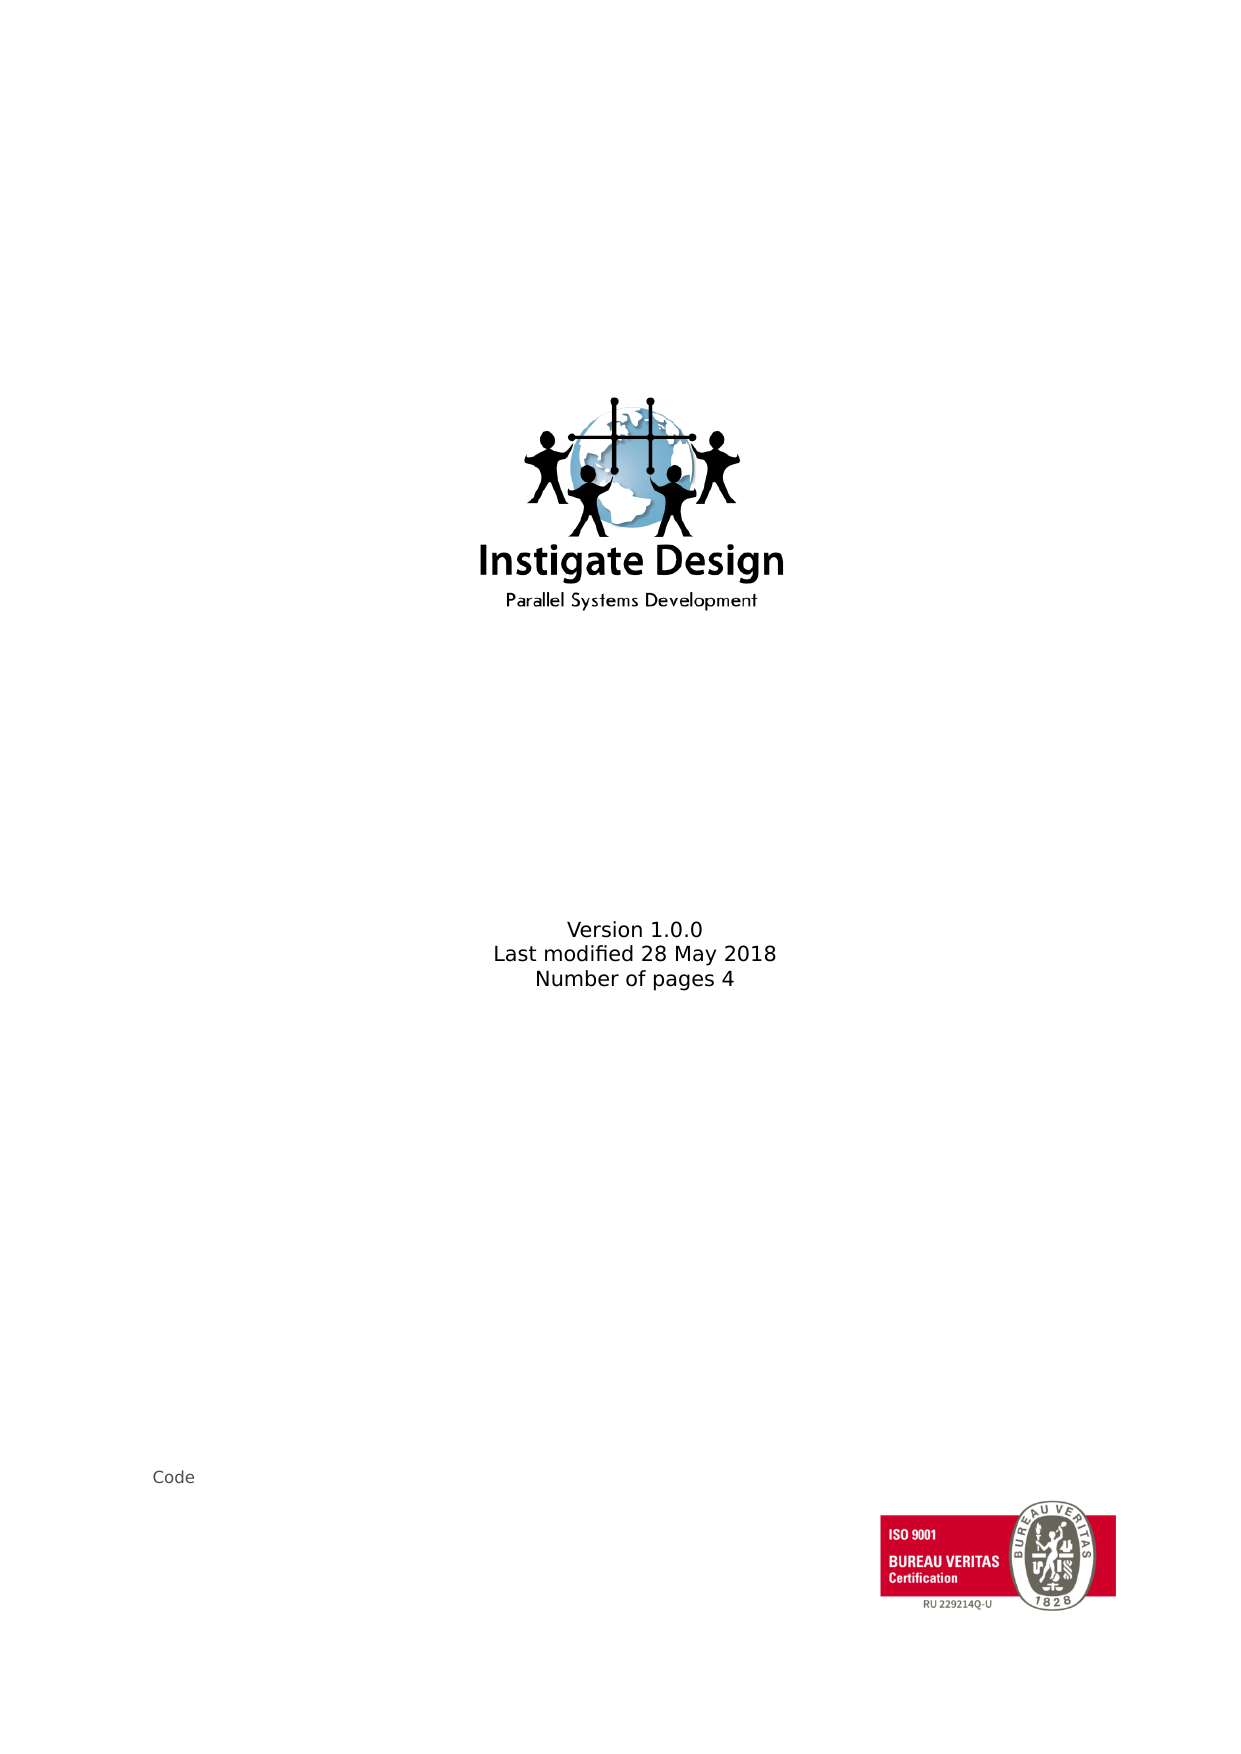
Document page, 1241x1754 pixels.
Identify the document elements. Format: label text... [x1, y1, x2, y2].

picture [465, 336, 805, 676]
text Last modified 28 May 2018 [148, 942, 1122, 967]
text Version 1.0.0 [148, 918, 1122, 942]
picture [880, 1492, 1116, 1616]
text Number of pages 4 [148, 967, 1122, 991]
